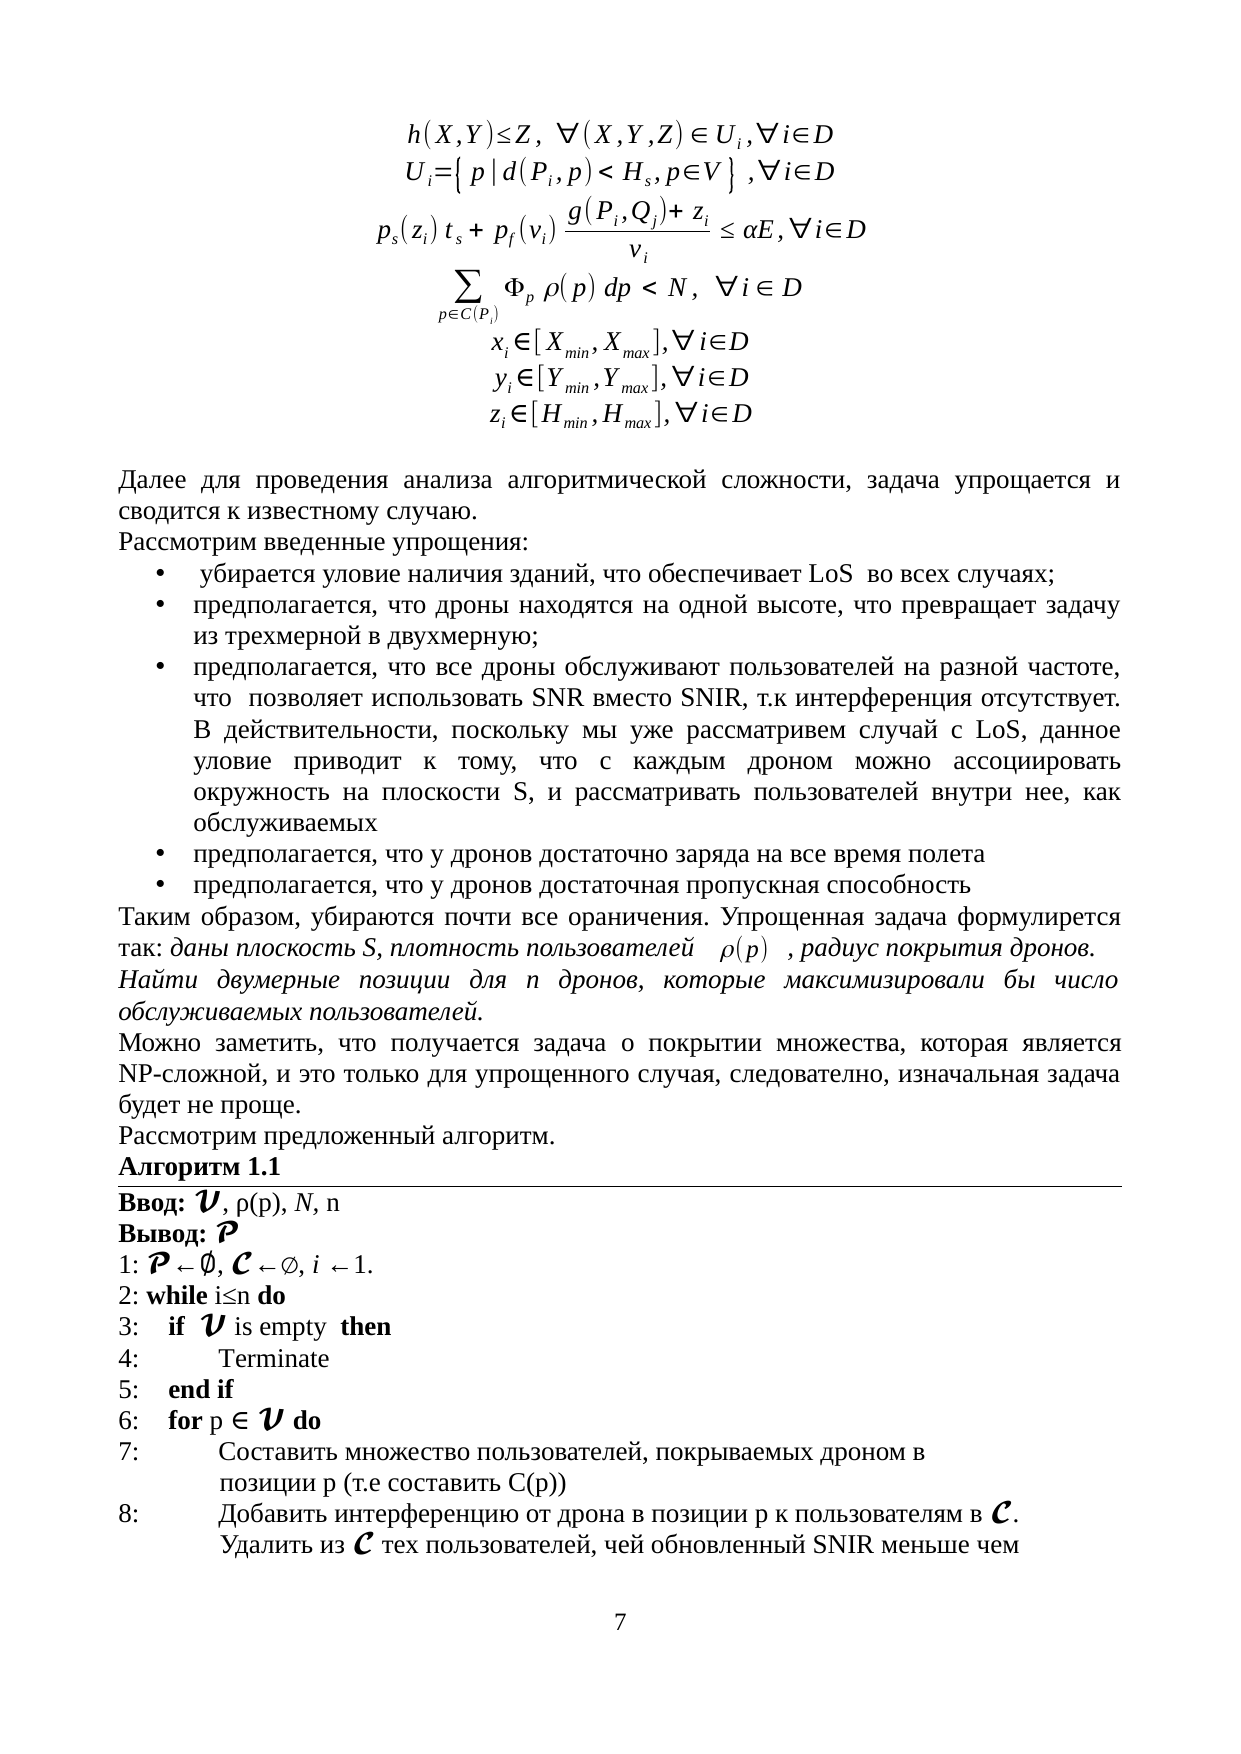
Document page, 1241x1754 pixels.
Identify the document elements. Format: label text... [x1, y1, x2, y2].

text 1: 𝓟←∅, 𝓒←∅, i ←1. [118, 1248, 1122, 1279]
text Ввод: 𝓥, ρ(p), N, n [118, 1187, 1122, 1217]
text Алгоритм 1.1 [118, 1150, 1122, 1186]
text Вывод: 𝓟 [118, 1217, 1122, 1248]
text Далее для проведения анализа алгоритмической сложности, задача упрощается и сводится к известному случаю. [118, 463, 1122, 526]
text 3: if 𝓥 is empty then [118, 1311, 1122, 1342]
text Удалить из 𝓒 тех пользователей, чей обновленный SNIR меньше чем [118, 1528, 1122, 1560]
text позиции p (т.е составить C(p)) [118, 1466, 1122, 1497]
text 5: end if [118, 1373, 1122, 1404]
list предполагается, что у дронов достаточная пропускная способность [156, 868, 1122, 900]
text 6: for p ∈ 𝓥 do [118, 1404, 1122, 1435]
list убирается уловие наличия зданий, что обеспечивает LoS во всех случаях; [156, 557, 1122, 588]
list предполагается, что все дроны обслуживают пользователей на разной частоте, что позволяет использовать SNR вместо SNIR, т.к интерференция отсутствует. В действительности, поскольку мы уже рассматривем случай с LoS, данное уловие приводит к тому, что с каждым дроном можно ассоциировать окружность на плоскости S, и рассматривать пользователей внутри нее, как обслуживаемых [156, 650, 1122, 837]
text Рассмотрим предложенный алгоритм. [118, 1119, 1122, 1150]
text 8: Добавить интерференцию от дрона в позиции p к пользователям в 𝓒. [118, 1497, 1122, 1528]
text Таким образом, убираются почти все ораничения. Упрощенная задача формулирется так: даны плоскость S, плотность пользователей , радиус покрытия дронов. [118, 900, 1122, 963]
text 4: Terminate [118, 1342, 1122, 1373]
text 2: while i≤n do [118, 1279, 1122, 1311]
text Рассмотрим введенные упрощения: [118, 526, 1122, 557]
text Найти двумерные позиции для n дронов, которые максимизировали бы число обслуживаемых пользователей. [118, 963, 1122, 1026]
list предполагается, что дроны находятся на одной высоте, что превращает задачу из трехмерной в двухмерную; [156, 588, 1122, 650]
text Можно заметить, что получается задача о покрытии множества, которая является NP-сложной, и это только для упрощенного случая, следователно, изначальная задача будет не проще. [118, 1026, 1122, 1119]
text 7: Составить множество пользователей, покрываемых дроном в [118, 1435, 1122, 1466]
list предполагается, что у дронов достаточно заряда на все время полета [156, 837, 1122, 868]
